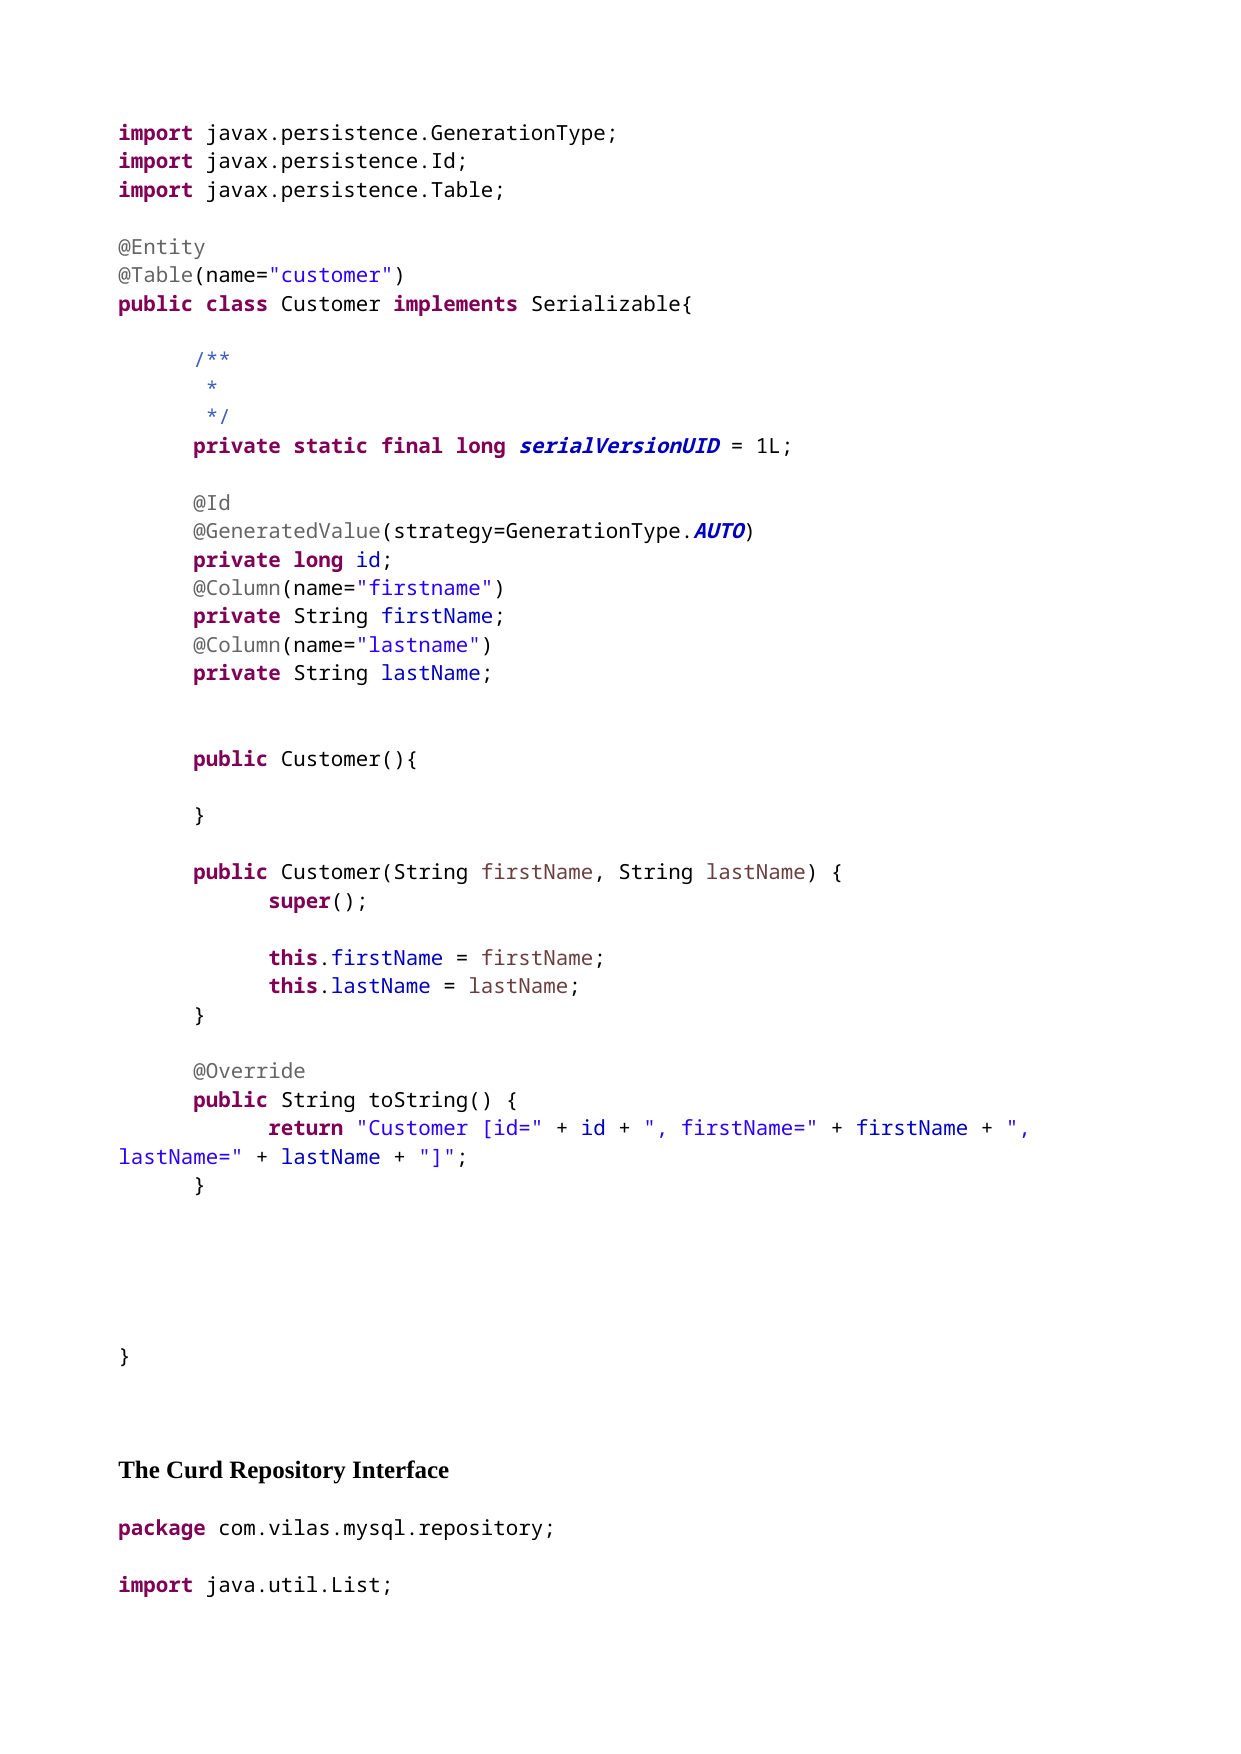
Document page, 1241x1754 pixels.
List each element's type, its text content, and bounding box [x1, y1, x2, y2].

text */ [118, 402, 1122, 431]
text @GeneratedValue(strategy=GenerationType.AUTO) [118, 516, 1122, 545]
text @Override [118, 1057, 1122, 1085]
text public Customer(){ [118, 744, 1122, 772]
text * [118, 374, 1122, 402]
text } [118, 1341, 1122, 1369]
text private String firstName; [118, 602, 1122, 630]
text } [118, 801, 1122, 829]
text private String lastName; [118, 658, 1122, 687]
text /** [118, 346, 1122, 374]
text The Curd Repository Interface [118, 1456, 1122, 1484]
text this.firstName = firstName; [118, 943, 1122, 971]
text return "Customer [id=" + id + ", firstName=" + firstName + ", lastName=" + lastName + "]"; [118, 1113, 1122, 1170]
text import java.util.List; [118, 1570, 1122, 1598]
text @Column(name="firstname") [118, 573, 1122, 602]
text import javax.persistence.GenerationType; [118, 118, 1122, 147]
text this.lastName = lastName; [118, 971, 1122, 1000]
text private static final long serialVersionUID = 1L; [118, 431, 1122, 459]
text public class Customer implements Serializable{ [118, 289, 1122, 317]
text private long id; [118, 545, 1122, 573]
text @Id [118, 488, 1122, 516]
text public Customer(String firstName, String lastName) { [118, 857, 1122, 886]
text @Entity [118, 232, 1122, 260]
text @Table(name="customer") [118, 260, 1122, 289]
text package com.vilas.mysql.repository; [118, 1513, 1122, 1542]
text @Column(name="lastname") [118, 630, 1122, 658]
text public String toString() { [118, 1085, 1122, 1113]
text import javax.persistence.Table; [118, 175, 1122, 203]
text super(); [118, 886, 1122, 914]
text } [118, 1000, 1122, 1028]
text import javax.persistence.Id; [118, 147, 1122, 175]
text } [118, 1170, 1122, 1199]
